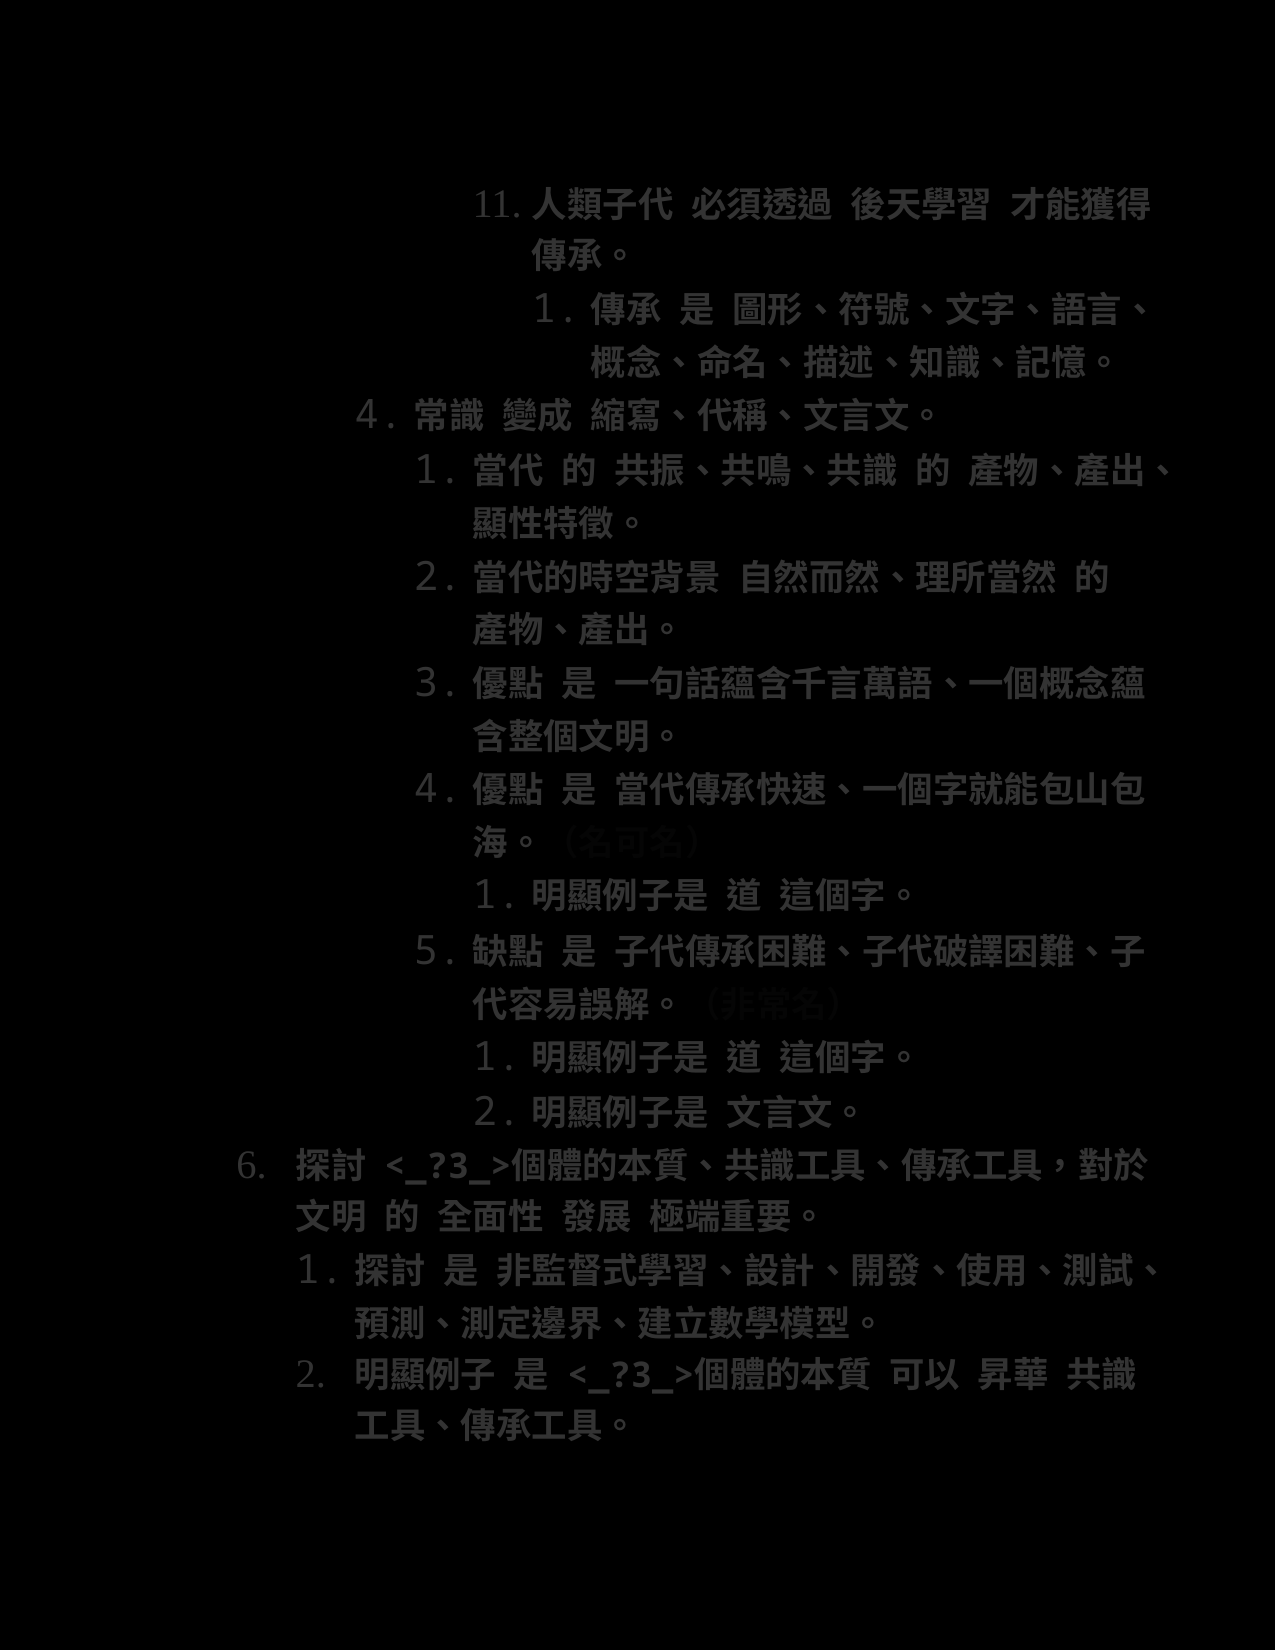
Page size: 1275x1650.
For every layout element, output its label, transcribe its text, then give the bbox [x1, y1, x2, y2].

list 明顯例子 是 <_?3_>個體的本質 可以 昇華 共識工具、傳承工具。 [295, 1346, 1157, 1449]
list 明顯例子是 文言文。 [472, 1082, 1157, 1137]
list 常識 變成 縮寫、代稱、文言文。 [354, 385, 1157, 440]
list 明顯例子是 道 這個字。 [472, 1027, 1157, 1082]
list 缺點 是 子代傳承困難、子代破譯困難、子代容易誤解。（非常名） [413, 921, 1157, 1027]
list 優點 是 當代傳承快速、一個字就能包山包海。（名可名） [413, 759, 1157, 866]
list 優點 是 一句話蘊含千言萬語、一個概念蘊含整個文明。 [413, 653, 1157, 759]
list 明顯例子是 道 這個字。 [472, 866, 1157, 921]
list 人類子代 必須透過 後天學習 才能獲得 傳承。 [472, 176, 1157, 279]
list 探討 是 非監督式學習、設計、開發、使用、測試、預測、測定邊界、建立數學模型。 [295, 1240, 1157, 1346]
list 當代的時空背景 自然而然、理所當然 的 產物、產出。 [413, 547, 1157, 653]
list 當代 的 共振、共鳴、共識 的 產物、產出、顯性特徵。 [413, 440, 1157, 547]
list 探討 <_?3_>個體的本質、共識工具、傳承工具，對於 文明 的 全面性 發展 極端重要。 [236, 1137, 1157, 1240]
list 傳承 是 圖形、符號、文字、語言、概念、命名、描述、知識、記憶。 [532, 279, 1157, 385]
